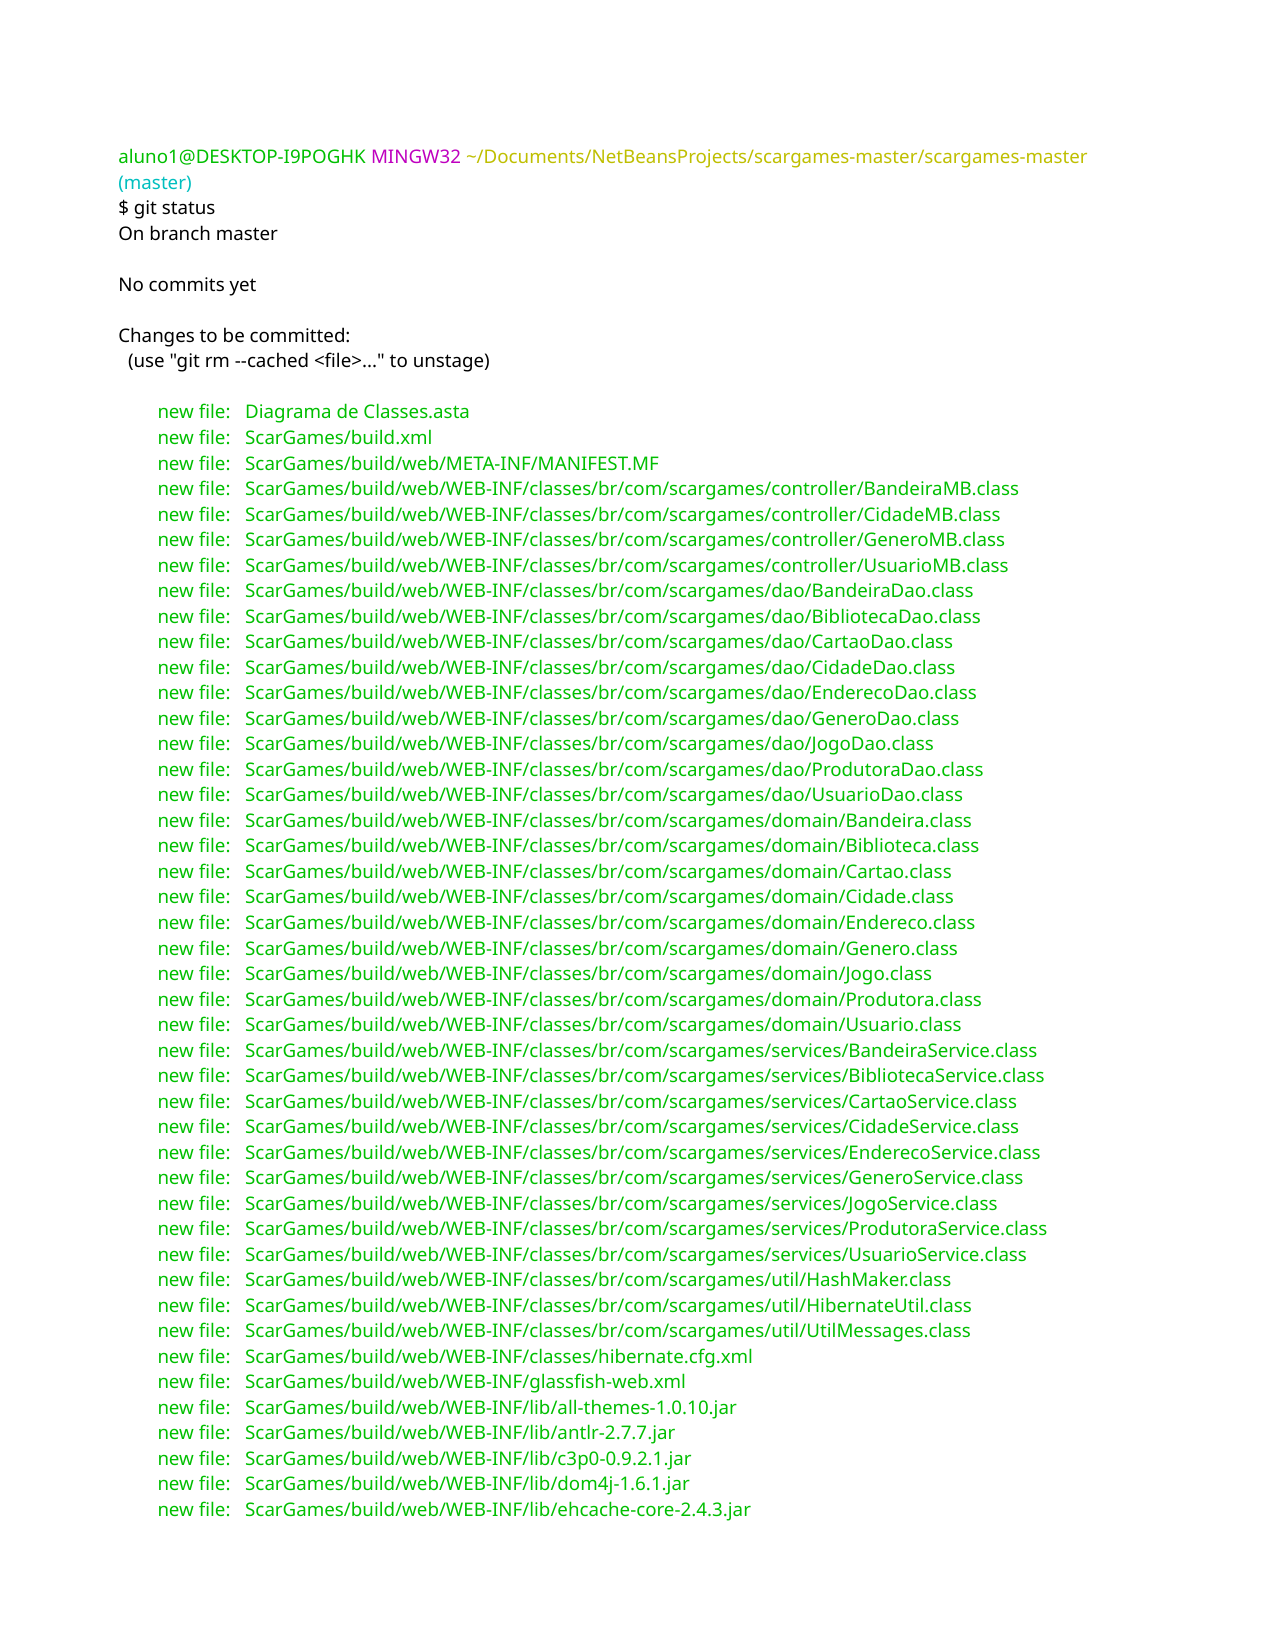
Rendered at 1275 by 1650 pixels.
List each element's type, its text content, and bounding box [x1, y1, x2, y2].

text new file: ScarGames/build/web/WEB-INF/classes/br/com/scargames/domain/Genero.class [118, 935, 1157, 960]
text new file: ScarGames/build/web/WEB-INF/classes/br/com/scargames/services/CidadeService.class [118, 1113, 1157, 1139]
text new file: ScarGames/build/web/WEB-INF/classes/br/com/scargames/domain/Endereco.class [118, 909, 1157, 935]
text new file: ScarGames/build/web/WEB-INF/classes/br/com/scargames/controller/UsuarioMB.class [118, 552, 1157, 577]
text new file: ScarGames/build/web/WEB-INF/classes/br/com/scargames/services/GeneroService.class [118, 1164, 1157, 1190]
text new file: ScarGames/build/web/WEB-INF/classes/br/com/scargames/dao/GeneroDao.class [118, 705, 1157, 731]
text new file: ScarGames/build/web/WEB-INF/classes/br/com/scargames/dao/ProdutoraDao.class [118, 756, 1157, 782]
text new file: ScarGames/build/web/WEB-INF/classes/br/com/scargames/services/BibliotecaService.class [118, 1062, 1157, 1088]
text On branch master [118, 220, 1157, 246]
text new file: ScarGames/build/web/WEB-INF/classes/br/com/scargames/services/UsuarioService.class [118, 1241, 1157, 1267]
text new file: ScarGames/build/web/WEB-INF/classes/br/com/scargames/domain/Biblioteca.class [118, 833, 1157, 858]
text new file: ScarGames/build.xml [118, 424, 1157, 450]
text No commits yet [118, 271, 1157, 297]
text new file: ScarGames/build/web/WEB-INF/classes/br/com/scargames/services/CartaoService.class [118, 1088, 1157, 1113]
text new file: ScarGames/build/web/WEB-INF/classes/br/com/scargames/dao/JogoDao.class [118, 731, 1157, 756]
text new file: ScarGames/build/web/WEB-INF/classes/br/com/scargames/dao/CidadeDao.class [118, 654, 1157, 679]
text new file: ScarGames/build/web/WEB-INF/classes/br/com/scargames/domain/Cidade.class [118, 884, 1157, 909]
text new file: ScarGames/build/web/WEB-INF/classes/br/com/scargames/util/HashMaker.class [118, 1267, 1157, 1292]
text new file: ScarGames/build/web/WEB-INF/classes/br/com/scargames/util/HibernateUtil.class [118, 1292, 1157, 1318]
text new file: ScarGames/build/web/WEB-INF/lib/dom4j-1.6.1.jar [118, 1471, 1157, 1496]
text new file: ScarGames/build/web/WEB-INF/classes/br/com/scargames/dao/UsuarioDao.class [118, 782, 1157, 807]
text new file: ScarGames/build/web/WEB-INF/classes/br/com/scargames/controller/GeneroMB.class [118, 526, 1157, 552]
text new file: ScarGames/build/web/WEB-INF/classes/br/com/scargames/dao/EnderecoDao.class [118, 679, 1157, 705]
text new file: ScarGames/build/web/WEB-INF/glassfish-web.xml [118, 1369, 1157, 1394]
text aluno1@DESKTOP-I9POGHK MINGW32 ~/Documents/NetBeansProjects/scargames-master/scargames-master (master) [118, 144, 1157, 195]
text new file: ScarGames/build/web/WEB-INF/classes/br/com/scargames/dao/CartaoDao.class [118, 628, 1157, 654]
text new file: ScarGames/build/web/WEB-INF/classes/br/com/scargames/domain/Cartao.class [118, 858, 1157, 884]
text new file: ScarGames/build/web/WEB-INF/classes/br/com/scargames/domain/Bandeira.class [118, 807, 1157, 833]
text new file: Diagrama de Classes.asta [118, 399, 1157, 424]
text new file: ScarGames/build/web/WEB-INF/classes/br/com/scargames/dao/BandeiraDao.class [118, 577, 1157, 603]
text new file: ScarGames/build/web/WEB-INF/classes/br/com/scargames/domain/Produtora.class [118, 986, 1157, 1011]
text new file: ScarGames/build/web/WEB-INF/lib/c3p0-0.9.2.1.jar [118, 1445, 1157, 1471]
text new file: ScarGames/build/web/WEB-INF/classes/br/com/scargames/dao/BibliotecaDao.class [118, 603, 1157, 628]
text new file: ScarGames/build/web/WEB-INF/lib/all-themes-1.0.10.jar [118, 1394, 1157, 1420]
text new file: ScarGames/build/web/WEB-INF/classes/br/com/scargames/controller/BandeiraMB.class [118, 475, 1157, 501]
text new file: ScarGames/build/web/WEB-INF/lib/ehcache-core-2.4.3.jar [118, 1496, 1157, 1522]
text new file: ScarGames/build/web/WEB-INF/classes/br/com/scargames/util/UtilMessages.class [118, 1318, 1157, 1343]
text new file: ScarGames/build/web/WEB-INF/classes/hibernate.cfg.xml [118, 1343, 1157, 1369]
text Changes to be committed: [118, 322, 1157, 348]
text new file: ScarGames/build/web/WEB-INF/classes/br/com/scargames/services/BandeiraService.class [118, 1037, 1157, 1062]
text $ git status [118, 195, 1157, 220]
text new file: ScarGames/build/web/WEB-INF/classes/br/com/scargames/services/ProdutoraService.class [118, 1216, 1157, 1241]
text new file: ScarGames/build/web/WEB-INF/classes/br/com/scargames/controller/CidadeMB.class [118, 501, 1157, 526]
text new file: ScarGames/build/web/WEB-INF/classes/br/com/scargames/domain/Jogo.class [118, 960, 1157, 986]
text new file: ScarGames/build/web/META-INF/MANIFEST.MF [118, 450, 1157, 475]
text new file: ScarGames/build/web/WEB-INF/classes/br/com/scargames/services/JogoService.class [118, 1190, 1157, 1216]
text new file: ScarGames/build/web/WEB-INF/classes/br/com/scargames/domain/Usuario.class [118, 1011, 1157, 1037]
text new file: ScarGames/build/web/WEB-INF/lib/antlr-2.7.7.jar [118, 1420, 1157, 1445]
text new file: ScarGames/build/web/WEB-INF/classes/br/com/scargames/services/EnderecoService.class [118, 1139, 1157, 1164]
text (use "git rm --cached <file>..." to unstage) [118, 348, 1157, 373]
